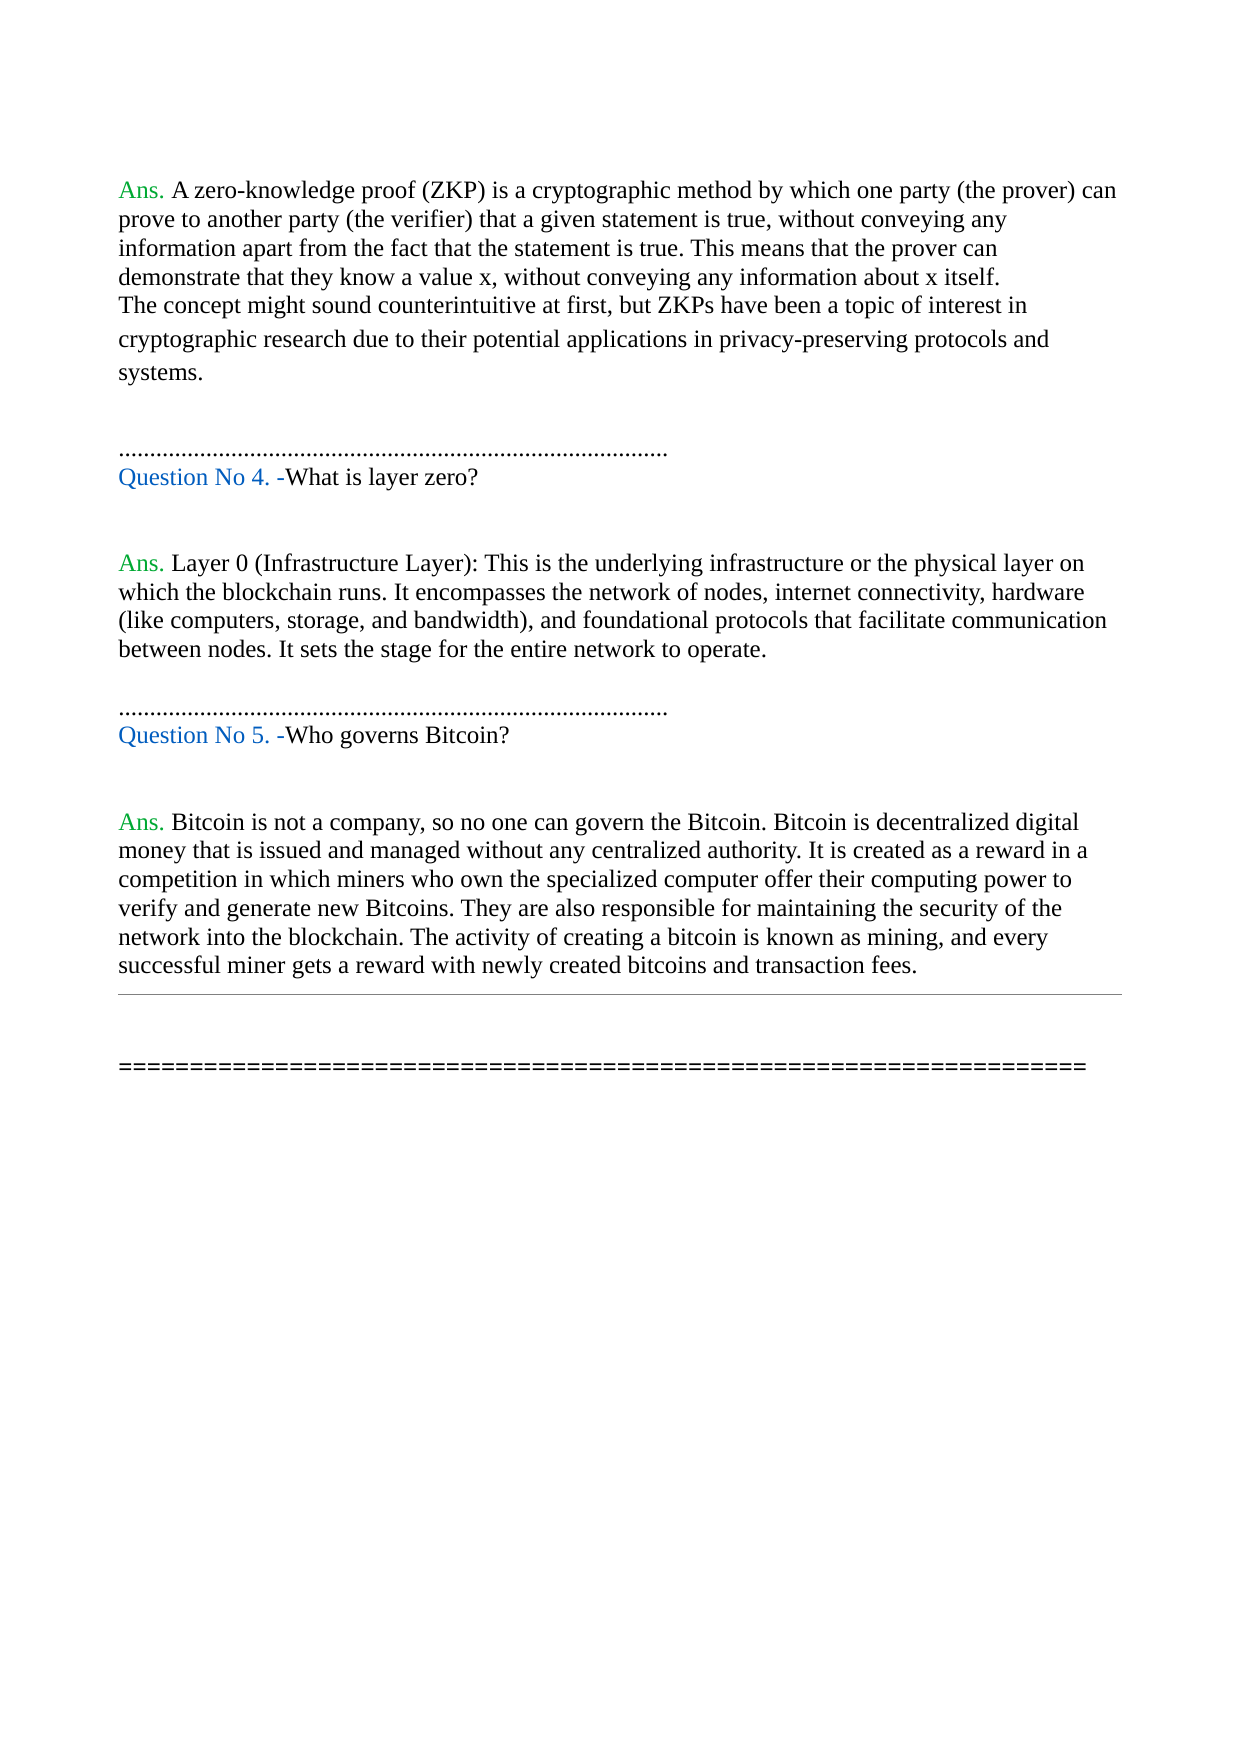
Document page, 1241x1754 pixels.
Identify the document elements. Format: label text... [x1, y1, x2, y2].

text ........................................................................................ [118, 692, 1122, 721]
text The concept might sound counterintuitive at first, but ZKPs have been a topic of interest in cryptographic research due to their potential applications in privacy-preserving protocols and systems. [118, 291, 1122, 385]
text Question No 4. -What is layer zero? [118, 462, 1122, 491]
text Ans. Bitcoin is not a company, so no one can govern the Bitcoin. Bitcoin is decentralized digital money that is issued and managed without any centralized authority. It is created as a reward in a competition in which miners who own the specialized computer offer their computing power to verify and generate new Bitcoins. They are also responsible for maintaining the security of the network into the blockchain. The activity of creating a bitcoin is known as mining, and every successful miner gets a reward with newly created bitcoins and transaction fees. [118, 807, 1122, 979]
text ==================================================================== [118, 1052, 1122, 1081]
text Question No 5. -Who governs Bitcoin? [118, 721, 1122, 749]
text Ans. Layer 0 (Infrastructure Layer): This is the underlying infrastructure or the physical layer on which the blockchain runs. It encompasses the network of nodes, internet connectivity, hardware (like computers, storage, and bandwidth), and foundational protocols that facilitate communication between nodes. It sets the stage for the entire network to operate. [118, 548, 1122, 663]
text ........................................................................................ [118, 433, 1122, 462]
text Ans. A zero-knowledge proof (ZKP) is a cryptographic method by which one party (the prover) can prove to another party (the verifier) that a given statement is true, without conveying any information apart from the fact that the statement is true. This means that the prover can demonstrate that they know a value x, without conveying any information about x itself. [118, 176, 1122, 291]
